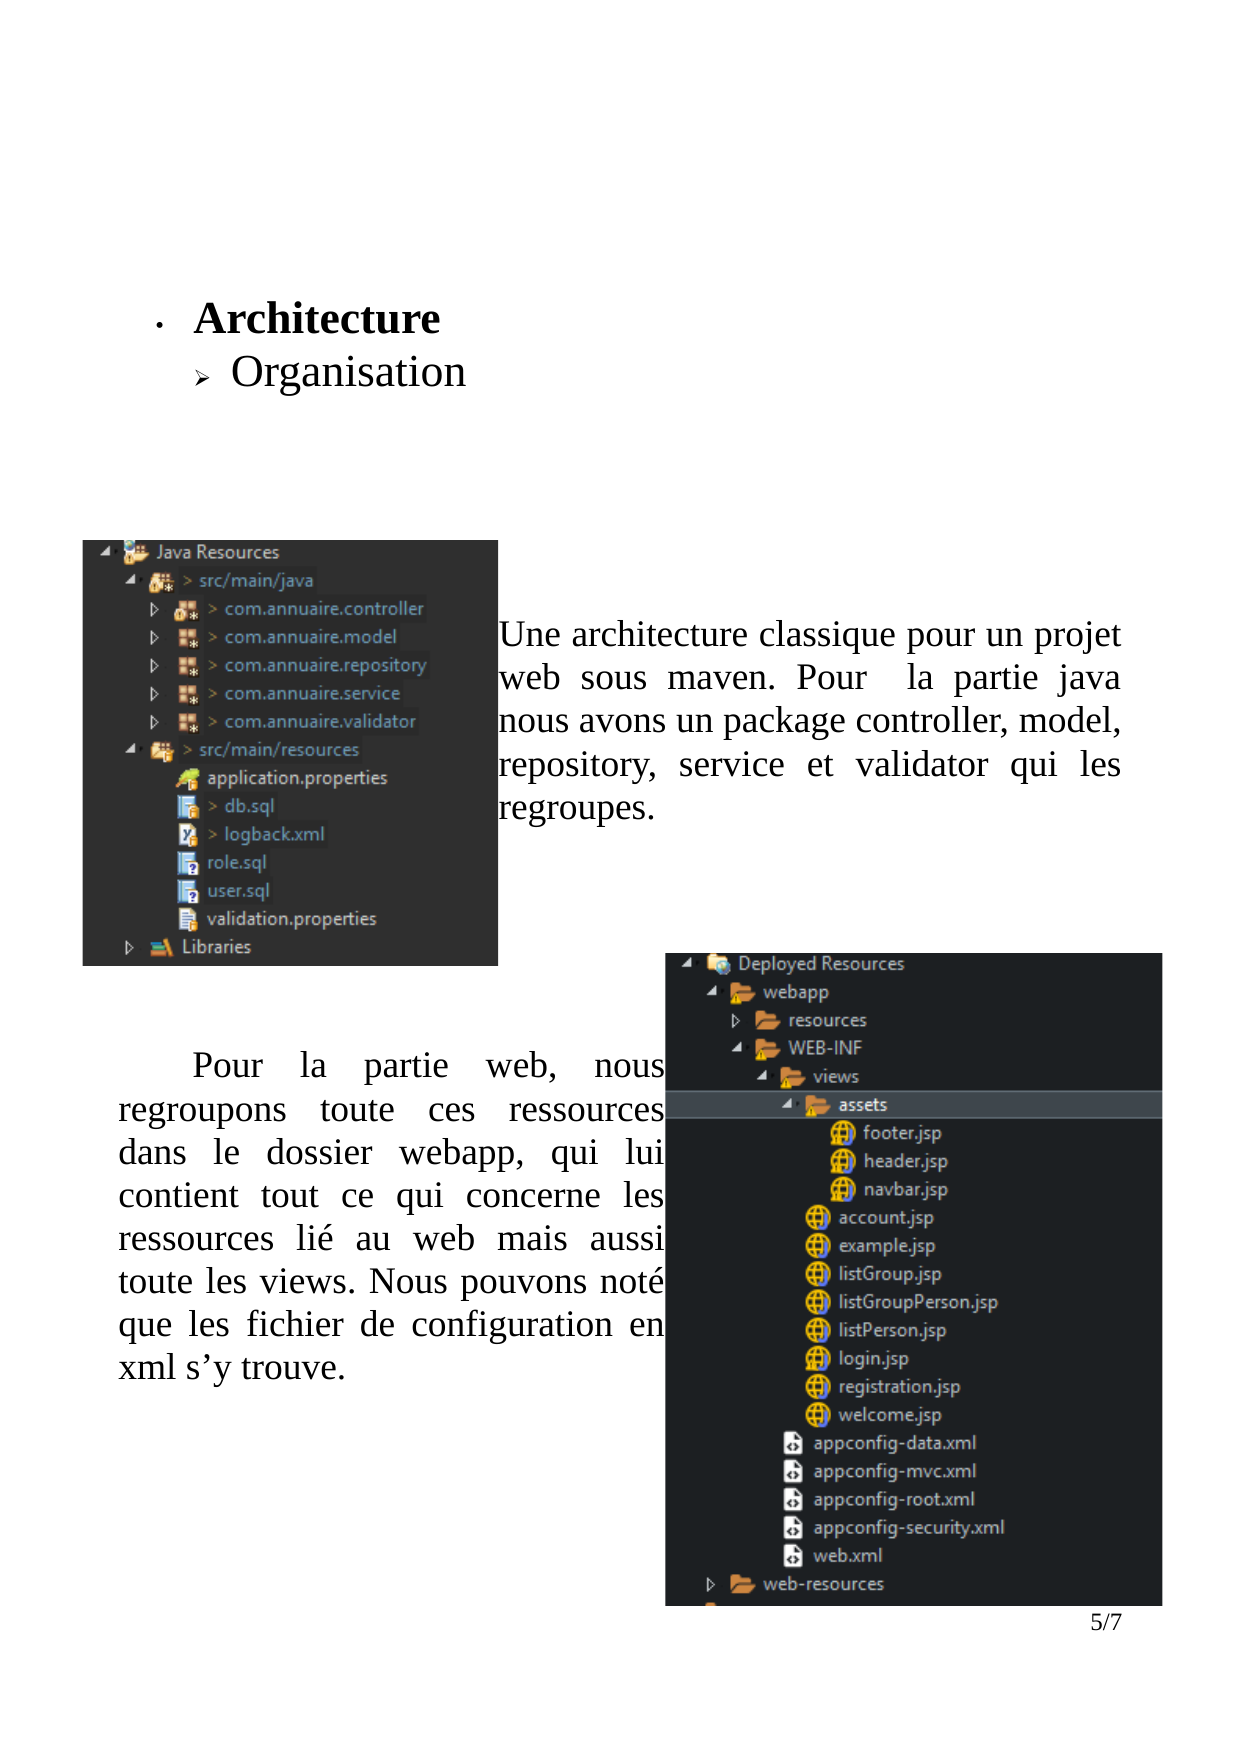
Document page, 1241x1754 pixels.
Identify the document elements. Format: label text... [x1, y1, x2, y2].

picture [665, 953, 1163, 1606]
list Organisation [193, 343, 1122, 396]
picture [82, 540, 499, 966]
list Architecture [156, 291, 1122, 343]
text Une architecture classique pour un projet web sous maven. Pour la partie java nous avons un package controller, model, repository, service et validator qui les regroupes. [499, 612, 1122, 827]
text Pour la partie web, nous regroupons toute ces ressources dans le dossier webapp, qui lui contient tout ce qui concerne les ressources lié au web mais aussi toute les views. Nous pouvons noté que les fichier de configuration en xml s’y trouve. [118, 1043, 665, 1388]
